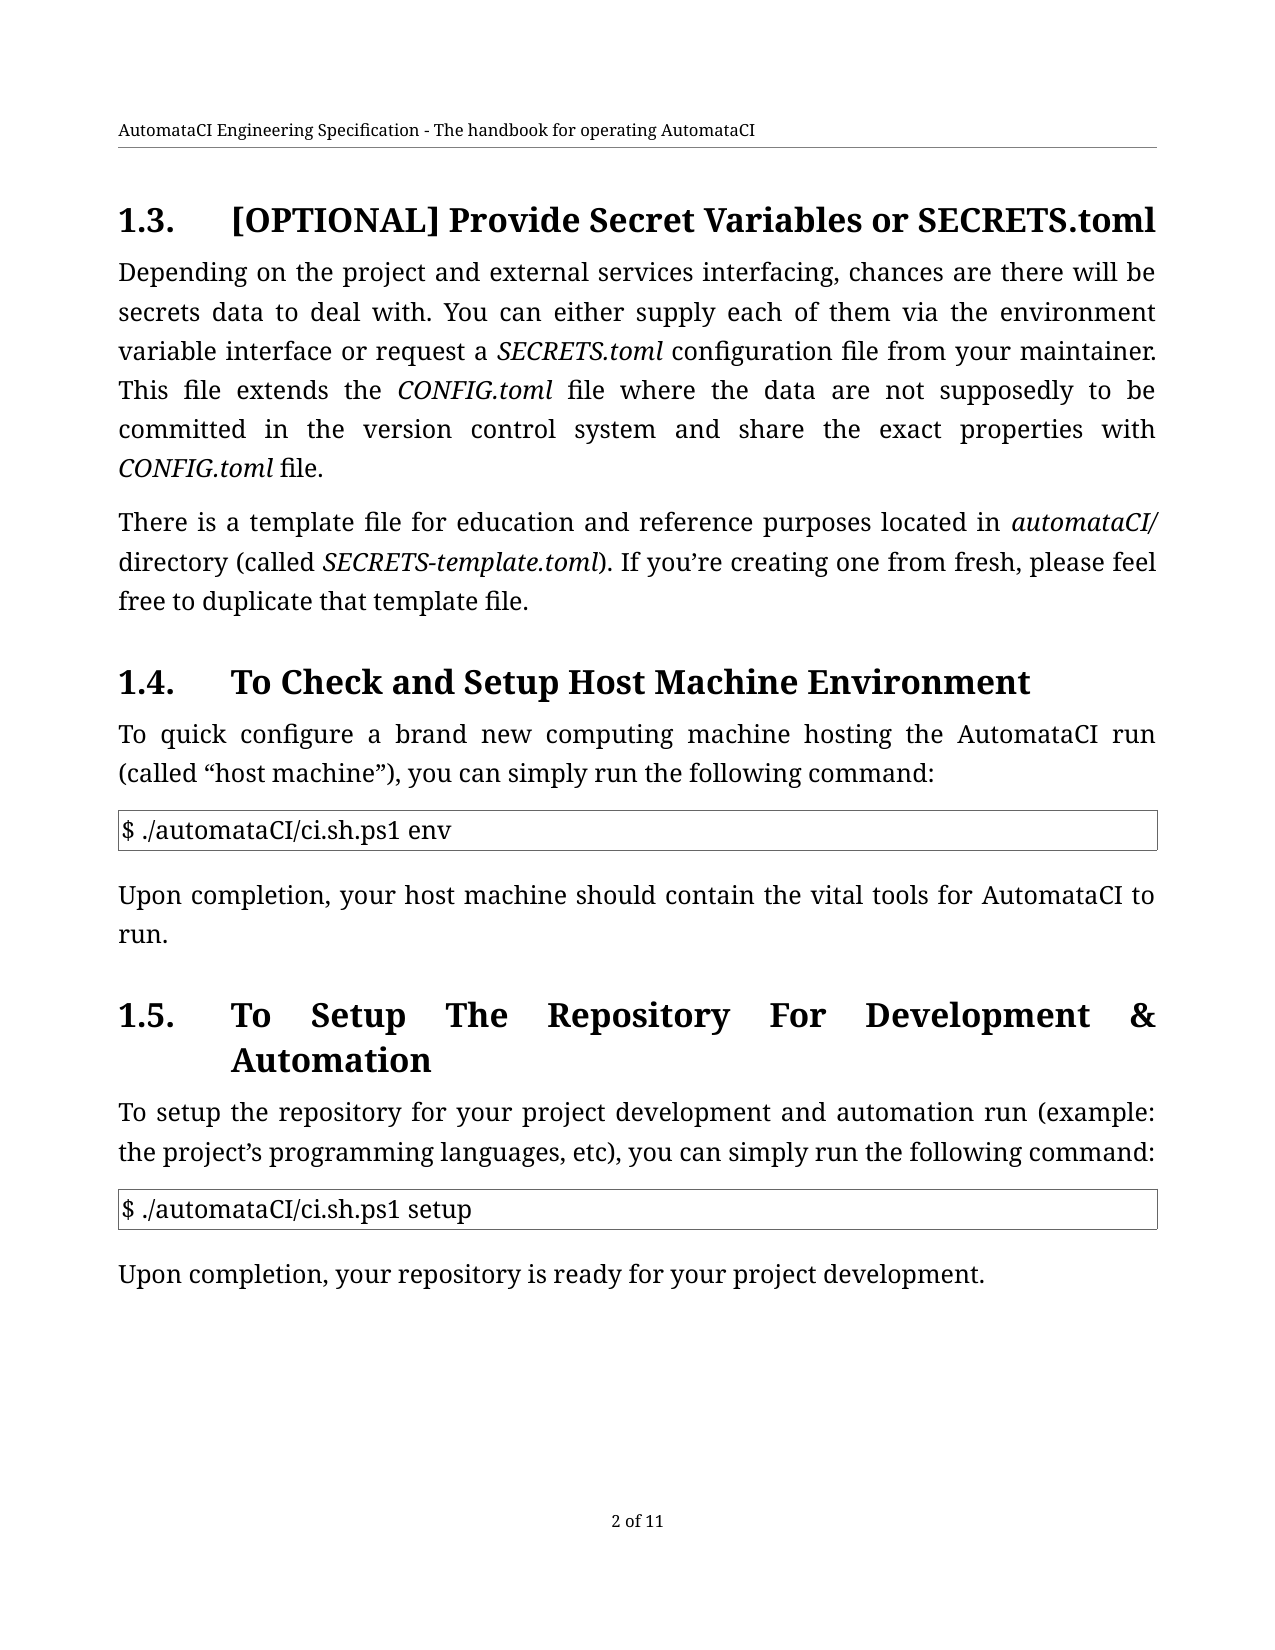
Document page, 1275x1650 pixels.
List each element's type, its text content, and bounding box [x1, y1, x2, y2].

text To setup the repository for your project development and automation run (example: the project’s programming languages, etc), you can simply run the following command: [118, 1095, 1157, 1168]
text $ ./automataCI/ci.sh.ps1 setup [119, 1190, 1157, 1229]
text Upon completion, your repository is ready for your project development. [118, 1256, 1157, 1290]
text $ ./automataCI/ci.sh.ps1 env [119, 811, 1157, 850]
text There is a template file for education and reference purposes located in automataCI/ directory (called SECRETS-template.toml). If you’re creating one from fresh, please feel free to duplicate that template file. [118, 505, 1157, 617]
text To quick configure a brand new computing machine hosting the AutomataCI run (called “host machine”), you can simply run the following command: [118, 716, 1157, 789]
subtitle [OPTIONAL] Provide Secret Variables or SECRETS.toml [118, 197, 1157, 243]
subtitle To Setup The Repository For Development & Automation [118, 992, 1157, 1083]
text Depending on the project and external services interfacing, chances are there will be secrets data to deal with. You can either supply each of them via the environment variable interface or request a SECRETS.toml configuration file from your maintainer. This file extends the CONFIG.toml file where the data are not supposedly to be committed in the version control system and share the exact properties with CONFIG.toml file. [118, 255, 1157, 485]
text Upon completion, your host machine should contain the vital tools for AutomataCI to run. [118, 878, 1157, 951]
subtitle To Check and Setup Host Machine Environment [118, 658, 1157, 704]
